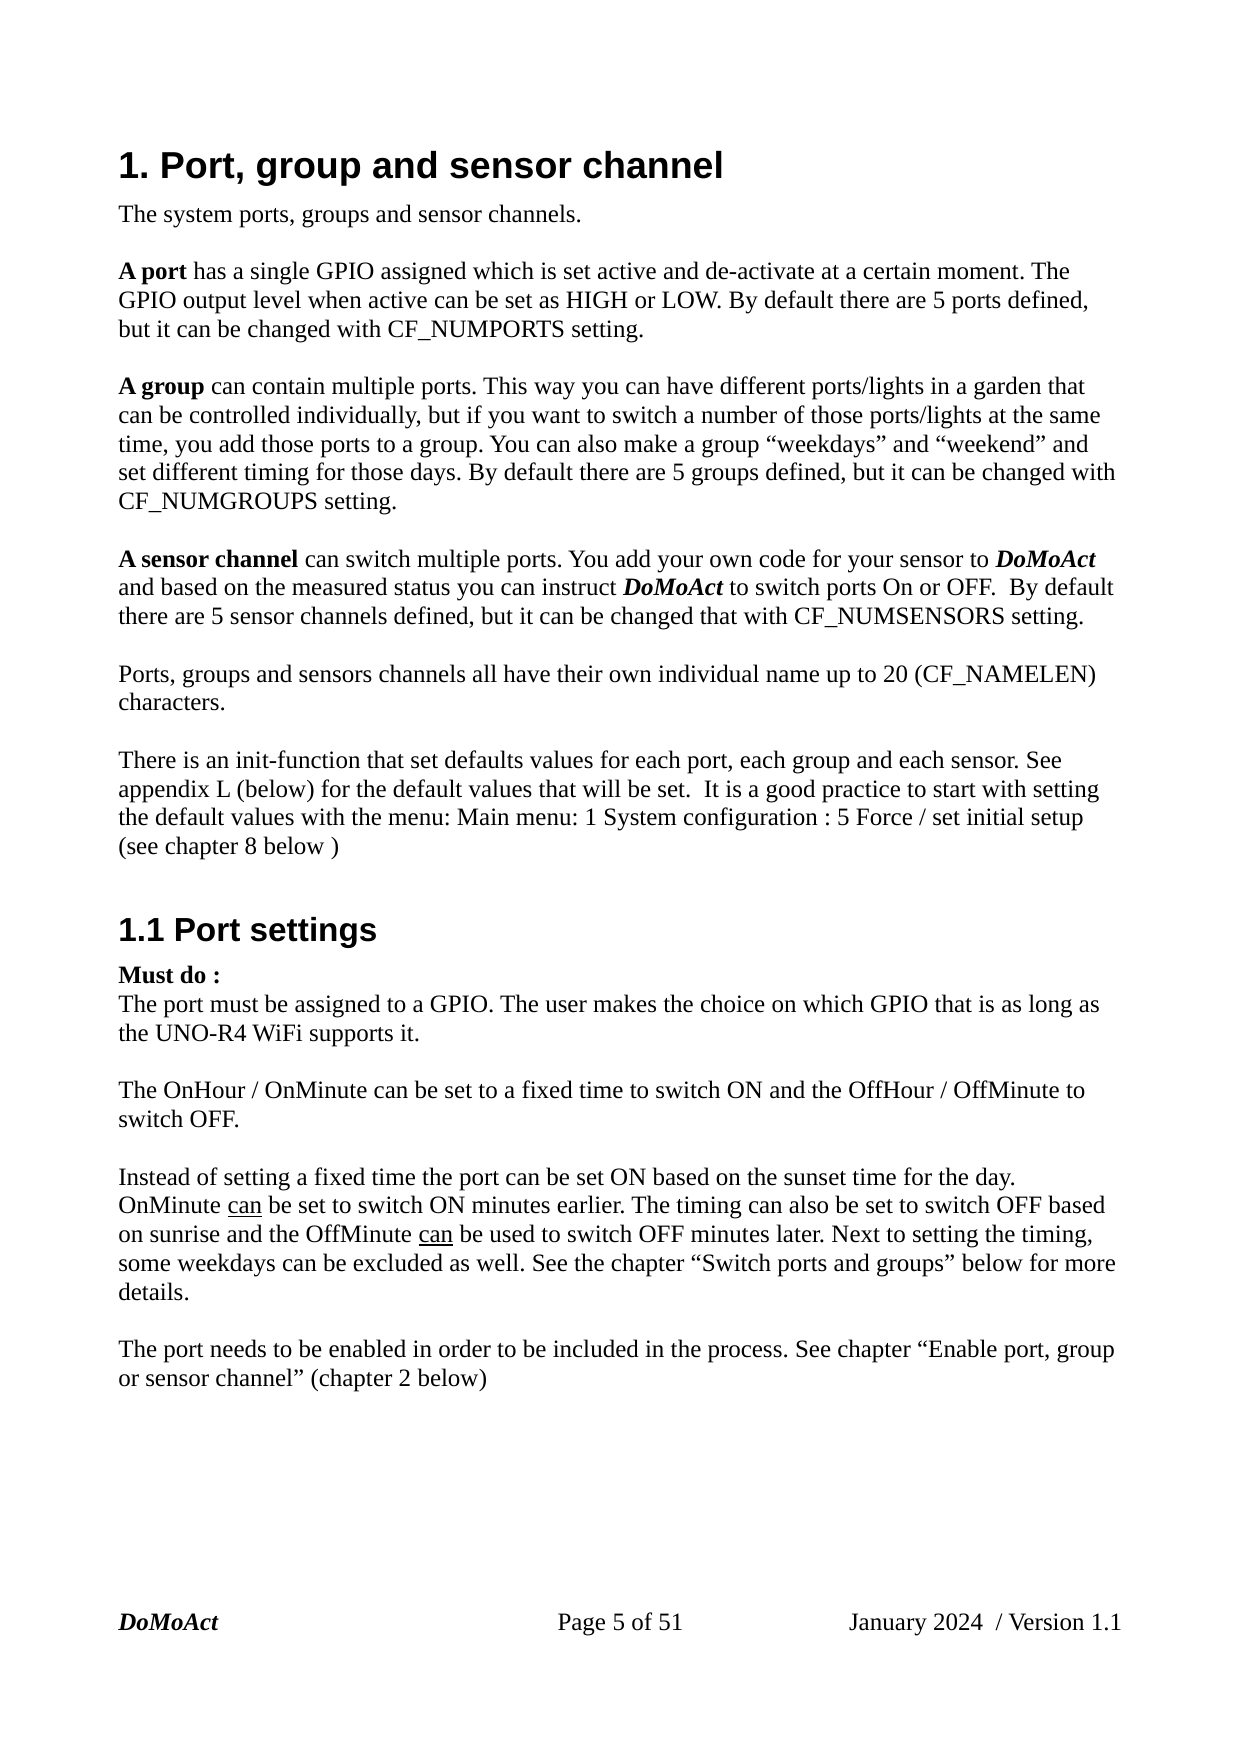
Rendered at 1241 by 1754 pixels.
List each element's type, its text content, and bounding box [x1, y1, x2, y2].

text Ports, groups and sensors channels all have their own individual name up to 20 (CF_NAMELEN) characters. [118, 659, 1122, 716]
text Instead of setting a fixed time the port can be set ON based on the sunset time for the day. OnMinute can be set to switch ON minutes earlier. The timing can also be set to switch OFF based on sunrise and the OffMinute can be used to switch OFF minutes later. Next to setting the timing, some weekdays can be excluded as well. See the chapter “Switch ports and groups” below for more details. [118, 1162, 1122, 1306]
text The port must be assigned to a GPIO. The user makes the choice on which GPIO that is as long as the UNO-R4 WiFi supports it. [118, 989, 1122, 1047]
text The OnHour / OnMinute can be set to a fixed time to switch ON and the OffHour / OffMinute to switch OFF. [118, 1076, 1122, 1133]
subtitle 1.1 Port settings [118, 909, 1122, 948]
subtitle 1. Port, group and sensor channel [118, 143, 1122, 186]
text A group can contain multiple ports. This way you can have different ports/lights in a garden that can be controlled individually, but if you want to switch a number of those ports/lights at the same time, you add those ports to a group. You can also make a group “weekdays” and “weekend” and set different timing for those days. By default there are 5 groups defined, but it can be changed with CF_NUMGROUPS setting. [118, 371, 1122, 515]
text A port has a single GPIO assigned which is set active and de-activate at a certain moment. The GPIO output level when active can be set as HIGH or LOW. By default there are 5 ports defined, but it can be changed with CF_NUMPORTS setting. [118, 256, 1122, 342]
text The system ports, groups and sensor channels. [118, 199, 1122, 227]
text The port needs to be enabled in order to be included in the process. See chapter “Enable port, group or sensor channel” (chapter 2 below) [118, 1334, 1122, 1392]
text A sensor channel can switch multiple ports. You add your own code for your sensor to DoMoAct and based on the measured status you can instruct DoMoAct to switch ports On or OFF. By default there are 5 sensor channels defined, but it can be changed that with CF_NUMSENSORS setting. [118, 544, 1122, 630]
text There is an init-function that set defaults values for each port, each group and each sensor. See appendix L (below) for the default values that will be set. It is a good practice to start with setting the default values with the menu: Main menu: 1 System configuration : 5 Force / set initial setup (see chapter 8 below ) [118, 745, 1122, 860]
text Must do : [118, 961, 1122, 989]
